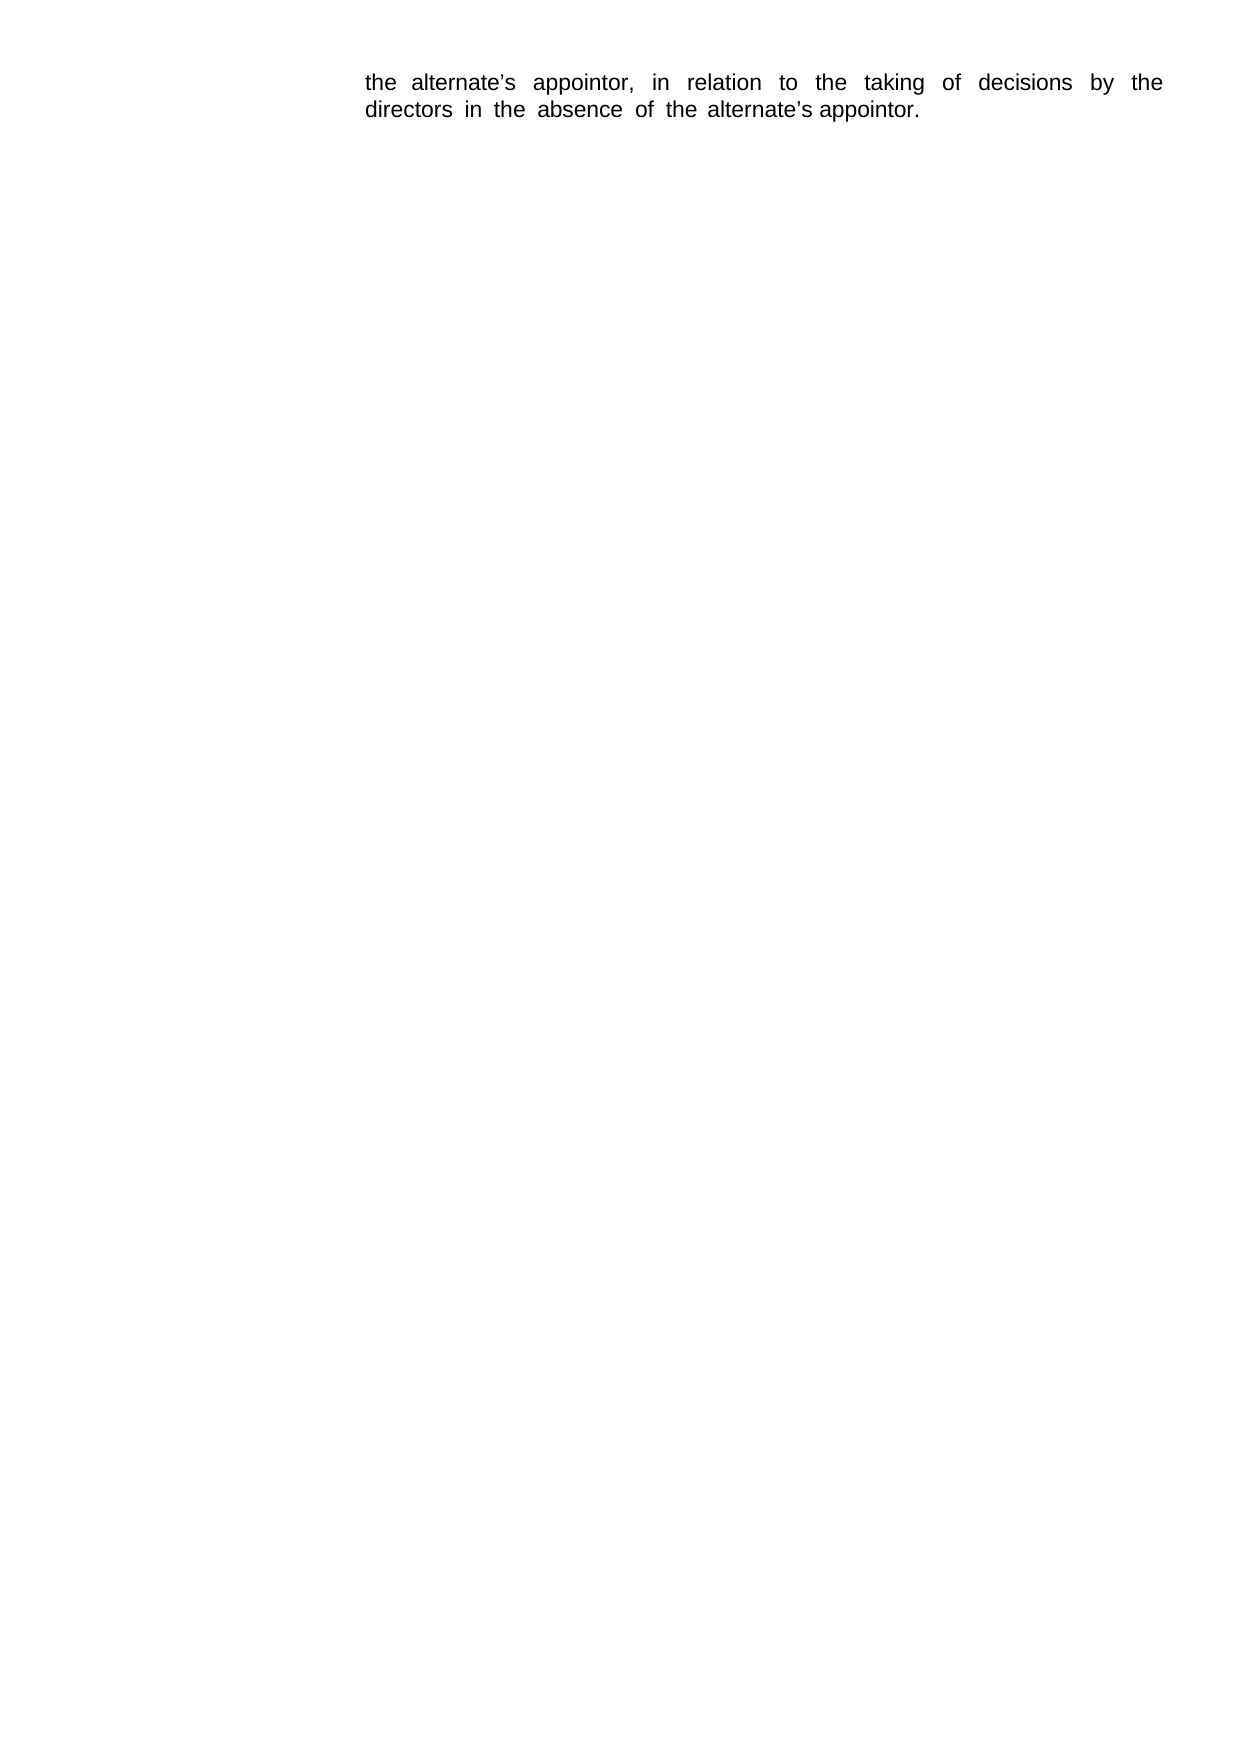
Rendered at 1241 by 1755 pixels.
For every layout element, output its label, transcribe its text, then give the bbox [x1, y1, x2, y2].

list the alternate’s appointor, in relation to the taking of decisions by the directors in the absence of the alternate’s appointor. [312, 69, 1163, 122]
